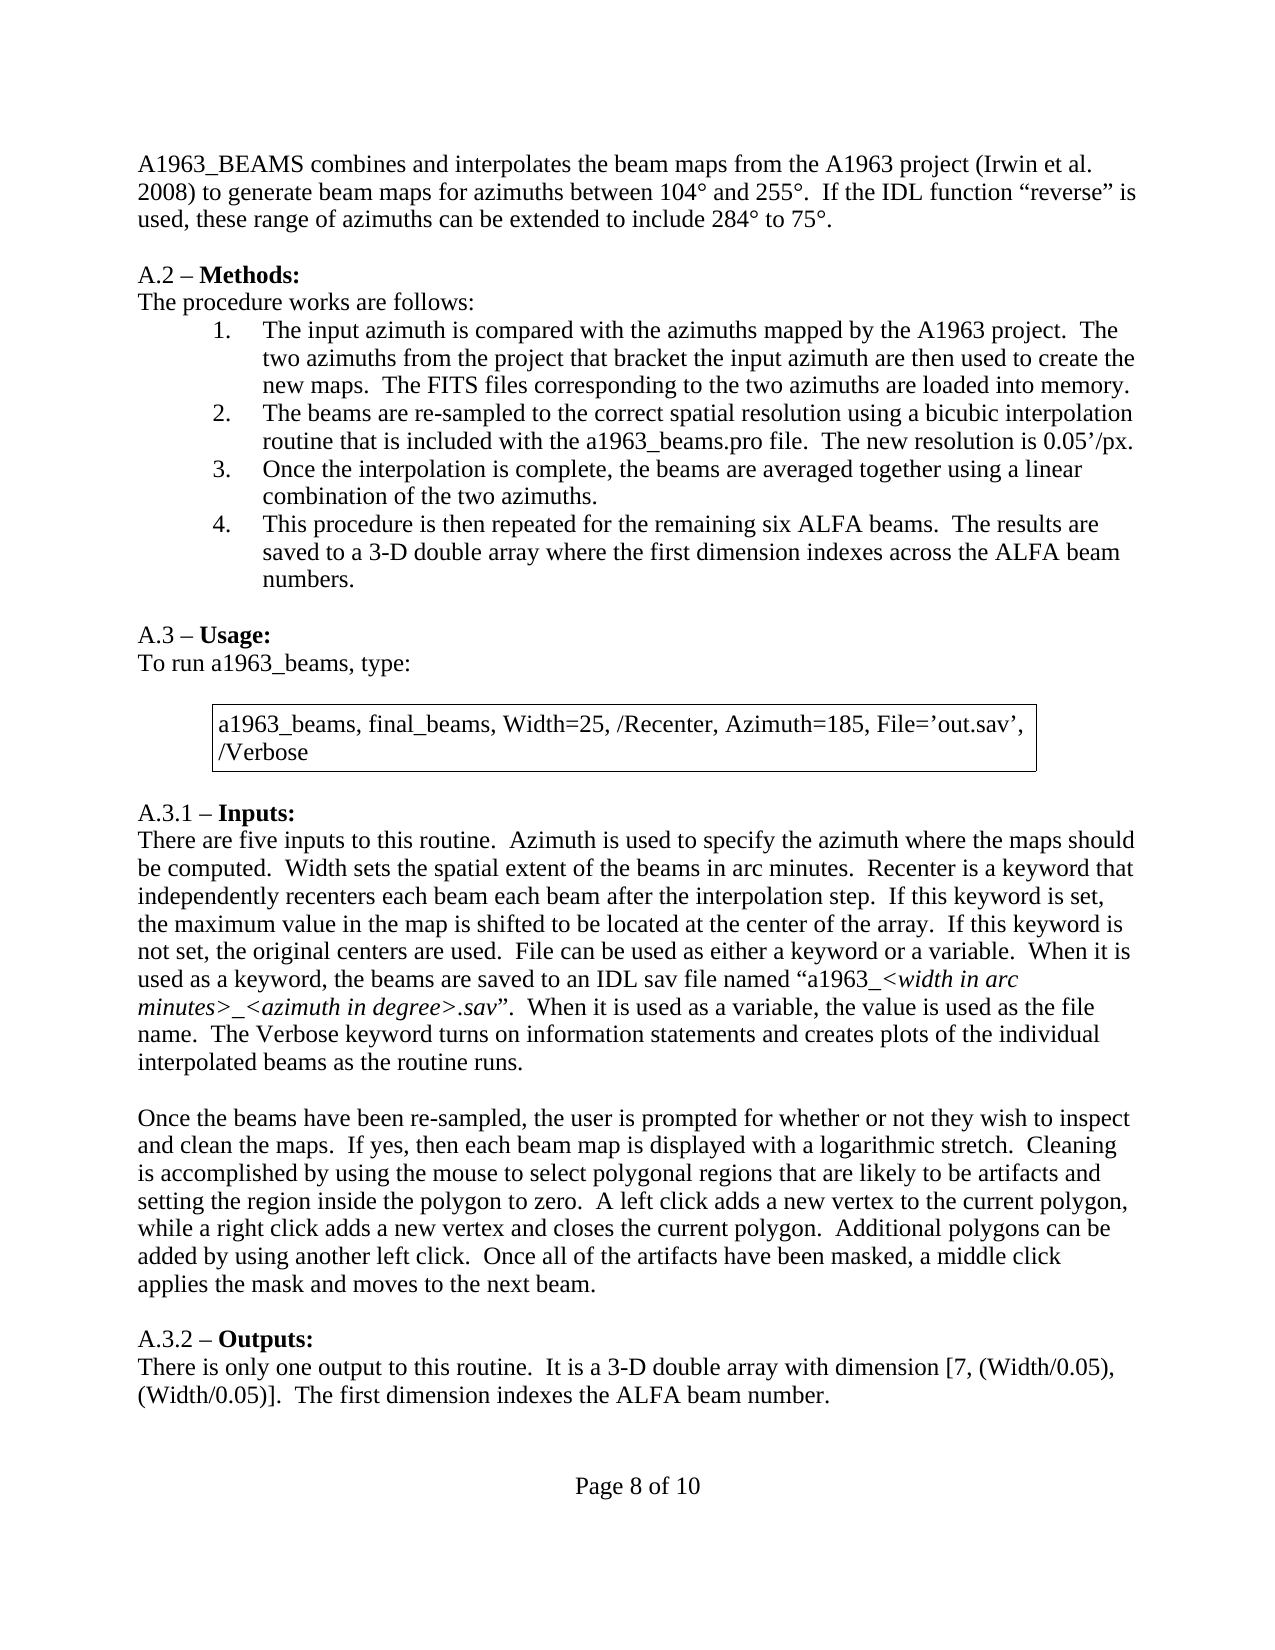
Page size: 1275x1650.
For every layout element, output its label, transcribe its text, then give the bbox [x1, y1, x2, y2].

list The input azimuth is compared with the azimuths mapped by the A1963 project. The two azimuths from the project that bracket the input azimuth are then used to create the new maps. The FITS files corresponding to the two azimuths are loaded into memory. [212, 316, 1138, 399]
text A.3.1 – Inputs: [137, 799, 1138, 827]
list The beams are re-sampled to the correct spatial resolution using a bicubic interpolation routine that is included with the a1963_beams.pro file. The new resolution is 0.05’/px. [212, 399, 1138, 455]
list Once the interpolation is complete, the beams are averaged together using a linear combination of the two azimuths. [212, 455, 1138, 510]
list This procedure is then repeated for the remaining six ALFA beams. The results are saved to a 3-D double array where the first dimension indexes across the ALFA beam numbers. [212, 510, 1138, 593]
text There is only one output to this routine. It is a 3-D double array with dimension [7, (Width/0.05), (Width/0.05)]. The first dimension indexes the ALFA beam number. [137, 1353, 1138, 1408]
text A.2 – Methods: [137, 261, 1138, 288]
text The procedure works are follows: [137, 288, 1138, 316]
text There are five inputs to this routine. Azimuth is used to specify the azimuth where the maps should be computed. Width sets the spatial extent of the beams in arc minutes. Recenter is a keyword that independently recenters each beam each beam after the interpolation step. If this keyword is set, the maximum value in the map is shifted to be located at the center of the array. If this keyword is not set, the original centers are used. File can be used as either a keyword or a variable. When it is used as a keyword, the beams are saved to an IDL sav file named “a1963_<width in arc minutes>_<azimuth in degree>.sav”. When it is used as a variable, the value is used as the file name. The Verbose keyword turns on information statements and creates plots of the individual interpolated beams as the routine runs. [137, 827, 1138, 1076]
text A1963_BEAMS combines and interpolates the beam maps from the A1963 project (Irwin et al. 2008) to generate beam maps for azimuths between 104° and 255°. If the IDL function “reverse” is used, these range of azimuths can be extended to include 284° to 75°. [137, 150, 1138, 233]
table_header a1963_beams, final_beams, Width=25, /Recenter, Azimuth=185, File=’out.sav’, /Verbose [213, 705, 1036, 771]
text Once the beams have been re-sampled, the user is prompted for whether or not they wish to inspect and clean the maps. If yes, then each beam map is displayed with a logarithmic stretch. Cleaning is accomplished by using the mouse to select polygonal regions that are likely to be artifacts and setting the region inside the polygon to zero. A left click adds a new vertex to the current polygon, while a right click adds a new vertex and closes the current polygon. Additional polygons can be added by using another left click. Once all of the artifacts have been masked, a middle click applies the mask and moves to the next beam. [137, 1104, 1138, 1298]
text A.3 – Usage: [137, 621, 1138, 649]
text To run a1963_beams, type: [137, 649, 1138, 676]
text A.3.2 – Outputs: [137, 1325, 1138, 1353]
